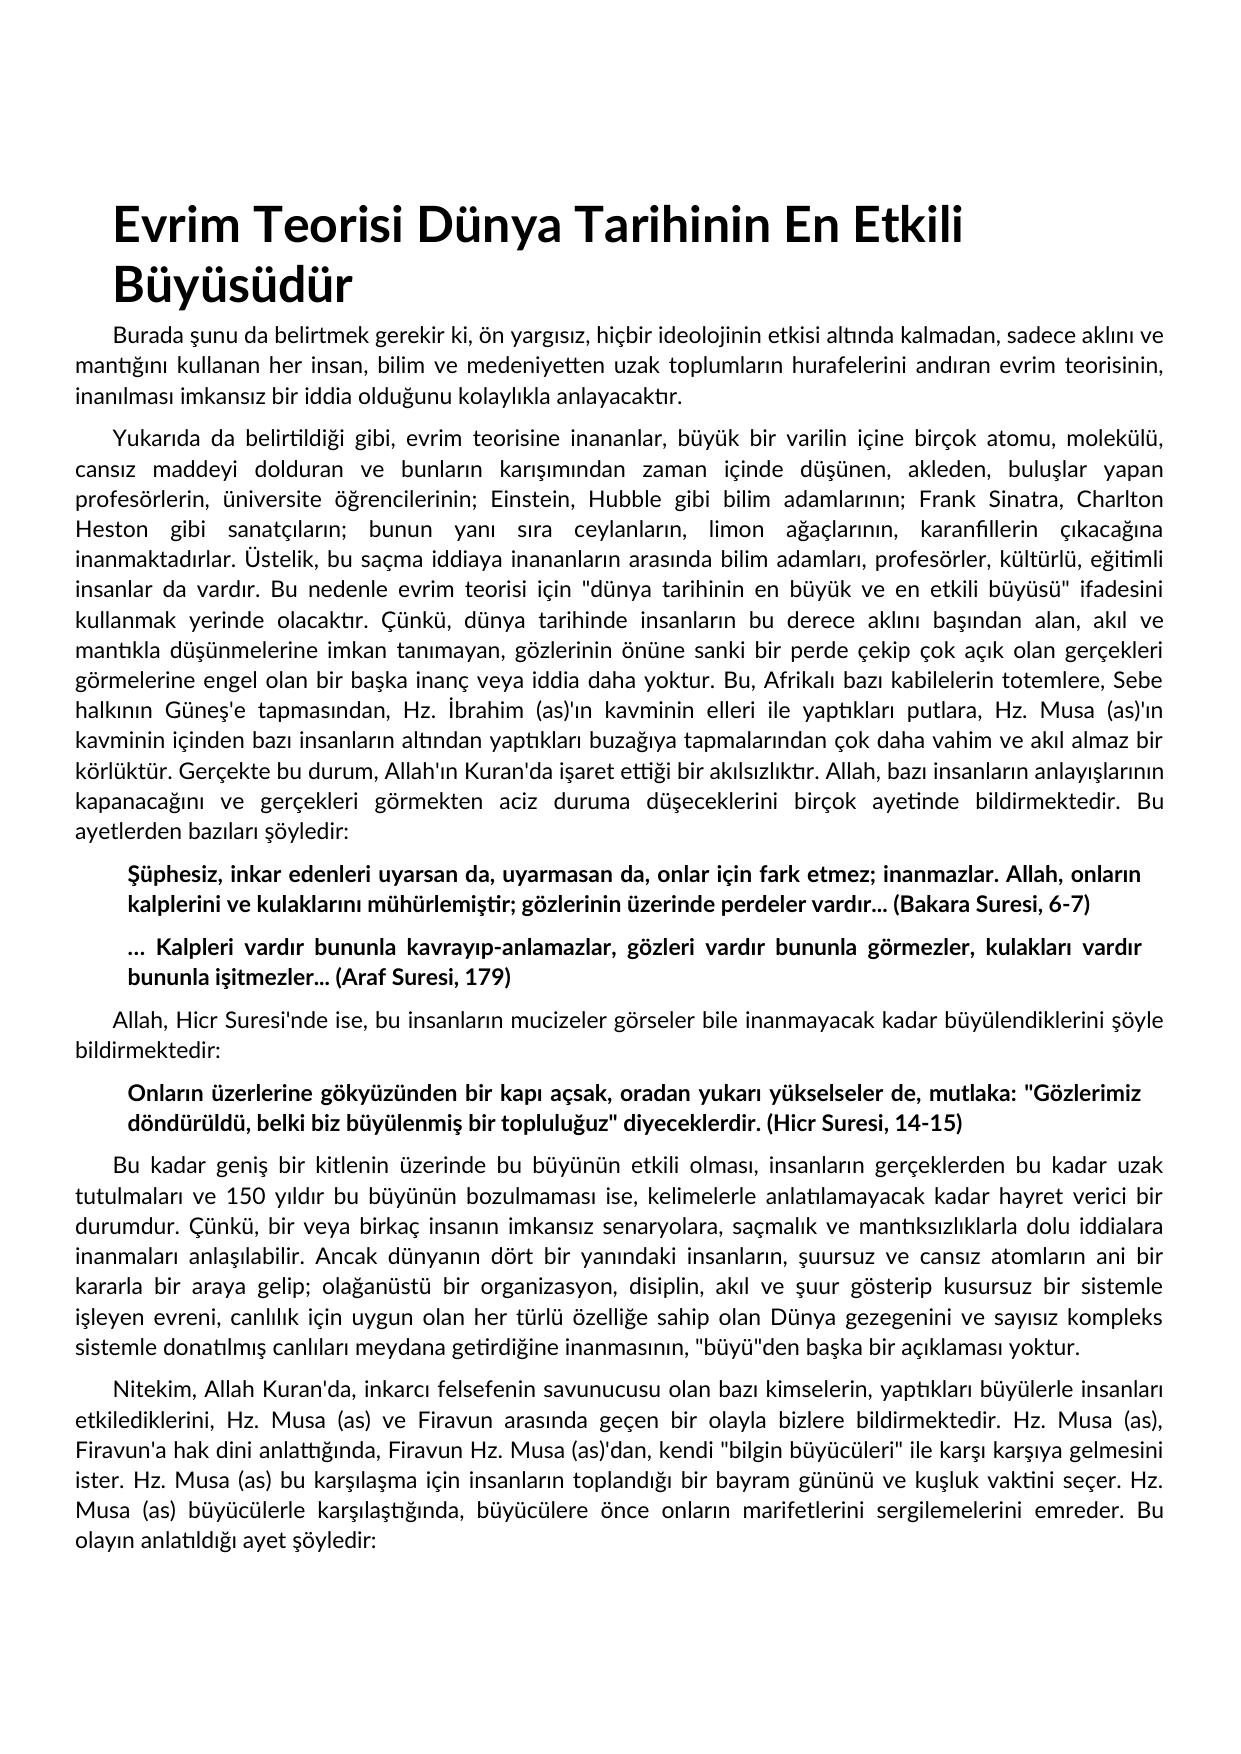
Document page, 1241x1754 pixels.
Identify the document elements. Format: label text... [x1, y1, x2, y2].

text Yukarıda da belirtildiği gibi, evrim teorisine inananlar, büyük bir varilin içine birçok atomu, molekülü, cansız maddeyi dolduran ve bunların karışımından zaman içinde düşünen, akleden, buluşlar yapan profesörlerin, üniversite öğrencilerinin; Einstein, Hubble gibi bilim adamlarının; Frank Sinatra, Charlton Heston gibi sanatçıların; bunun yanı sıra ceylanların, limon ağaçlarının, karanfillerin çıkacağına inanmaktadırlar. Üstelik, bu saçma iddiaya inananların arasında bilim adamları, profesörler, kültürlü, eğitimli insanlar da vardır. Bu nedenle evrim teorisi için "dünya tarihinin en büyük ve en etkili büyüsü" ifadesini kullanmak yerinde olacaktır. Çünkü, dünya tarihinde insanların bu derece aklını başından alan, akıl ve mantıkla düşünmelerine imkan tanımayan, gözlerinin önüne sanki bir perde çekip çok açık olan gerçekleri görmelerine engel olan bir başka inanç veya iddia daha yoktur. Bu, Afrikalı bazı kabilelerin totemlere, Sebe halkının Güneş'e tapmasından, Hz. İbrahim (as)'ın kavminin elleri ile yaptıkları putlara, Hz. Musa (as)'ın kavminin içinden bazı insanların altından yaptıkları buzağıya tapmalarından çok daha vahim ve akıl almaz bir körlüktür. Gerçekte bu durum, Allah'ın Kuran'da işaret ettiği bir akılsızlıktır. Allah, bazı insanların anlayışlarının kapanacağını ve gerçekleri görmekten aciz duruma düşeceklerini birçok ayetinde bildirmektedir. Bu ayetlerden bazıları şöyledir: [75, 424, 1165, 844]
text Şüphesiz, inkar edenleri uyarsan da, uyarmasan da, onlar için fark etmez; inanmazlar. Allah, onların kalplerini ve kulaklarını mühürlemiştir; gözlerinin üzerinde perdeler vardır... (Bakara Suresi, 6-7) [127, 859, 1143, 917]
text Burada şunu da belirtmek gerekir ki, ön yargısız, hiçbir ideolojinin etkisi altında kalmadan, sadece aklını ve mantığını kullanan her insan, bilim ve medeniyetten uzak toplumların hurafelerini andıran evrim teorisinin, inanılması imkansız bir iddia olduğunu kolaylıkla anlayacaktır. [75, 321, 1165, 409]
subtitle Evrim Teorisi Dünya Tarihinin En Etkili Büyüsüdür [112, 193, 1165, 313]
text Allah, Hicr Suresi'nde ise, bu insanların mucizeler görseler bile inanmayacak kadar büyülendiklerini şöyle bildirmektedir: [75, 1005, 1165, 1063]
text Bu kadar geniş bir kitlenin üzerinde bu büyünün etkili olması, insanların gerçeklerden bu kadar uzak tutulmaları ve 150 yıldır bu büyünün bozulmaması ise, kelimelerle anlatılamayacak kadar hayret verici bir durumdur. Çünkü, bir veya birkaç insanın imkansız senaryolara, saçmalık ve mantıksızlıklarla dolu iddialara inanmaları anlaşılabilir. Ancak dünyanın dört bir yanındaki insanların, şuursuz ve cansız atomların ani bir kararla bir araya gelip; olağanüstü bir organizasyon, disiplin, akıl ve şuur gösterip kusursuz bir sistemle işleyen evreni, canlılık için uygun olan her türlü özelliğe sahip olan Dünya gezegenini ve sayısız kompleks sistemle donatılmış canlıları meydana getirdiğine inanmasının, "büyü"den başka bir açıklaması yoktur. [75, 1151, 1165, 1360]
text … Kalpleri vardır bununla kavrayıp-anlamazlar, gözleri vardır bununla görmezler, kulakları vardır bununla işitmezler... (Araf Suresi, 179) [127, 932, 1143, 990]
text Onların üzerlerine gökyüzünden bir kapı açsak, oradan yukarı yükselseler de, mutlaka: "Gözlerimiz döndürüldü, belki biz büyülenmiş bir topluluğuz" diyeceklerdir. (Hicr Suresi, 14-15) [127, 1078, 1143, 1136]
text Nitekim, Allah Kuran'da, inkarcı felsefenin savunucusu olan bazı kimselerin, yaptıkları büyülerle insanları etkilediklerini, Hz. Musa (as) ve Firavun arasında geçen bir olayla bizlere bildirmektedir. Hz. Musa (as), Firavun'a hak dini anlattığında, Firavun Hz. Musa (as)'dan, kendi "bilgin büyücüleri" ile karşı karşıya gelmesini ister. Hz. Musa (as) bu karşılaşma için insanların toplandığı bir bayram gününü ve kuşluk vaktini seçer. Hz. Musa (as) büyücülerle karşılaştığında, büyücülere önce onların marifetlerini sergilemelerini emreder. Bu olayın anlatıldığı ayet şöyledir: [75, 1375, 1165, 1554]
